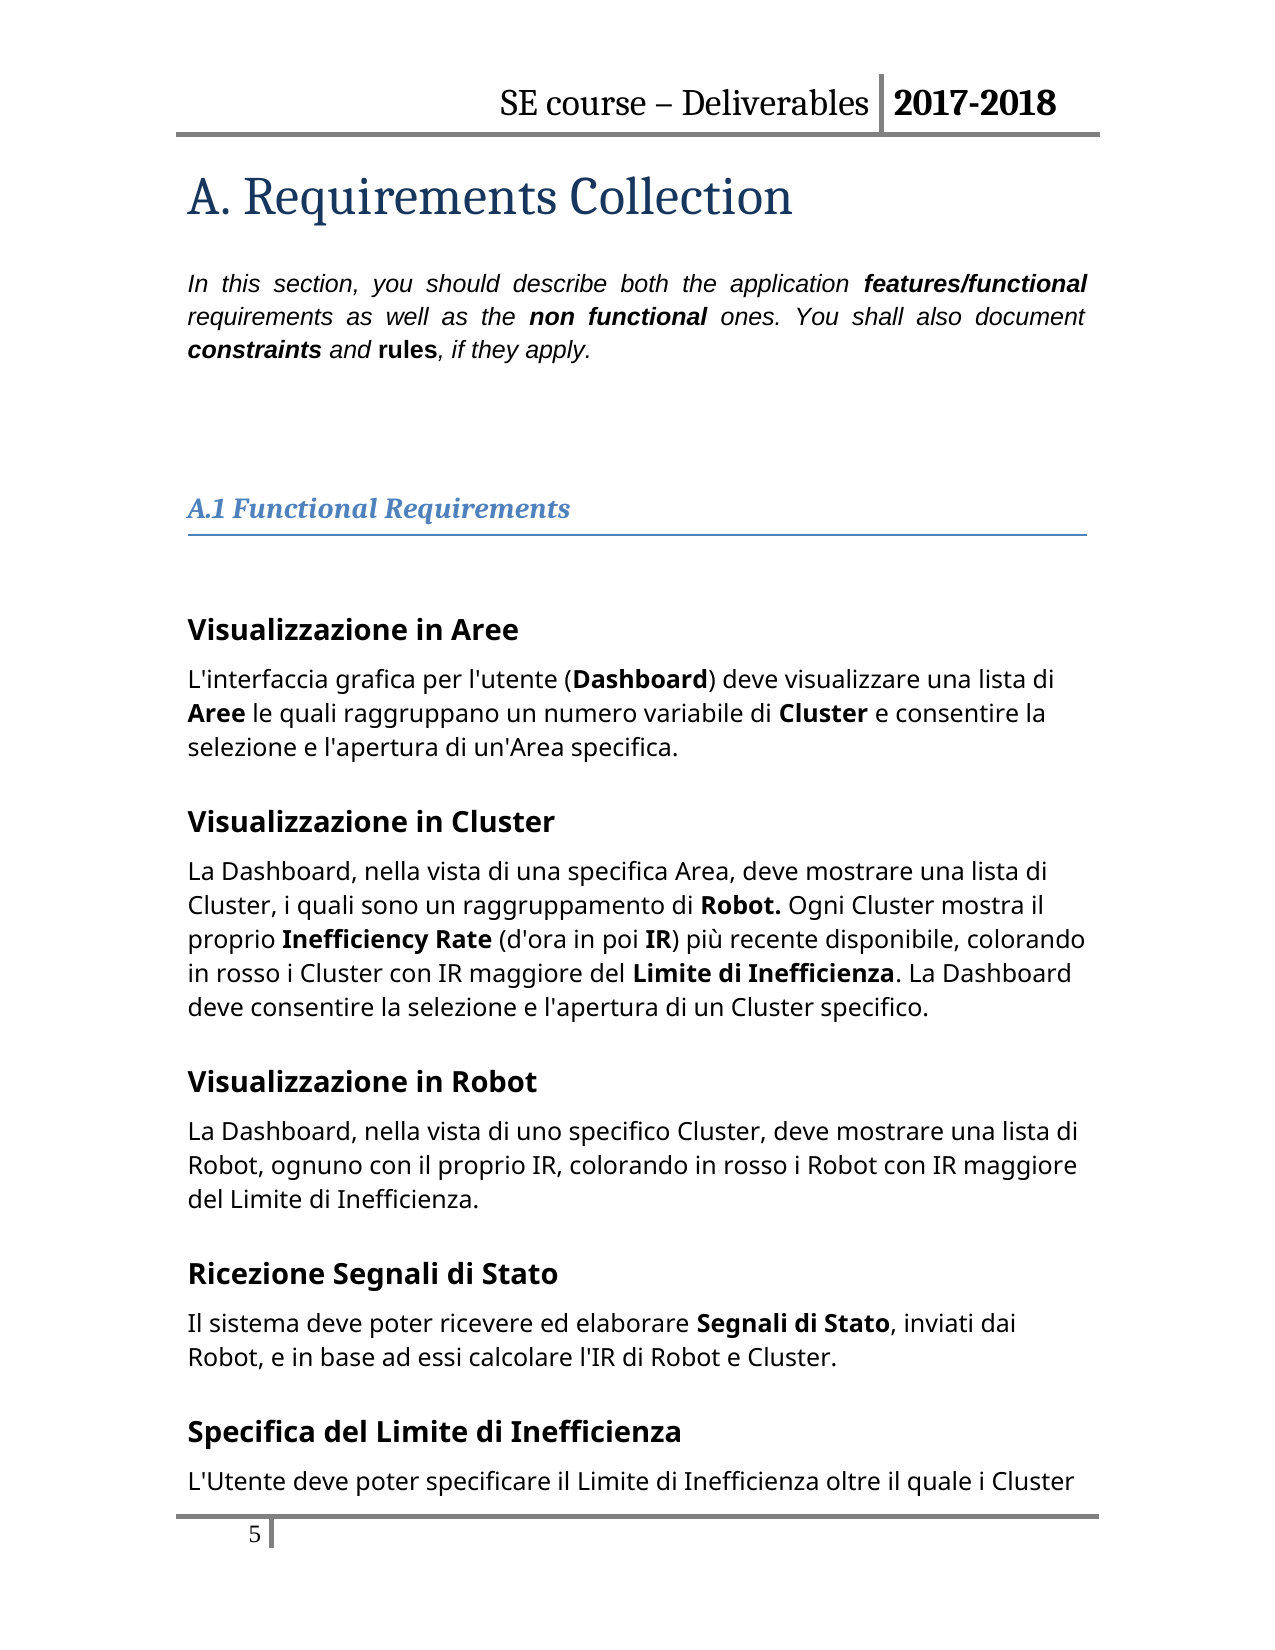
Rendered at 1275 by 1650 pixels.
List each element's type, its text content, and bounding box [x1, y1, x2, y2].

subtitle Visualizzazione in Robot [187, 1061, 1087, 1101]
title In this section, you should describe both the application features/functional requirements as well as the non functional ones. You shall also document constraints and rules, if they apply. [187, 269, 1087, 363]
text L'Utente deve poter specificare il Limite di Inefficienza oltre il quale i Cluster [187, 1463, 1087, 1497]
text La Dashboard, nella vista di una specifica Area, deve mostrare una lista di Cluster, i quali sono un raggruppamento di Robot. Ogni Cluster mostra il proprio Inefficiency Rate (d'ora in poi IR) più recente disponibile, colorando in rosso i Cluster con IR maggiore del Limite di Inefficienza. La Dashboard deve consentire la selezione e l'apertura di un Cluster specifico. [187, 853, 1087, 1024]
subtitle Specifica del Limite di Inefficienza [187, 1411, 1087, 1451]
title A.1 Functional Requirements [187, 492, 1087, 536]
text Il sistema deve poter ricevere ed elaborare Segnali di Stato, inviati dai Robot, e in base ad essi calcolare l'IR di Robot e Cluster. [187, 1305, 1087, 1373]
title A. Requirements Collection [187, 166, 1087, 228]
subtitle Visualizzazione in Aree [187, 609, 1087, 649]
text L'interfaccia grafica per l'utente (Dashboard) deve visualizzare una lista di Aree le quali raggruppano un numero variabile di Cluster e consentire la selezione e l'apertura di un'Area specifica. [187, 662, 1087, 764]
subtitle Visualizzazione in Cluster [187, 801, 1087, 841]
subtitle Ricezione Segnali di Stato [187, 1253, 1087, 1293]
text La Dashboard, nella vista di uno specifico Cluster, deve mostrare una lista di Robot, ognuno con il proprio IR, colorando in rosso i Robot con IR maggiore del Limite di Inefficienza. [187, 1113, 1087, 1216]
